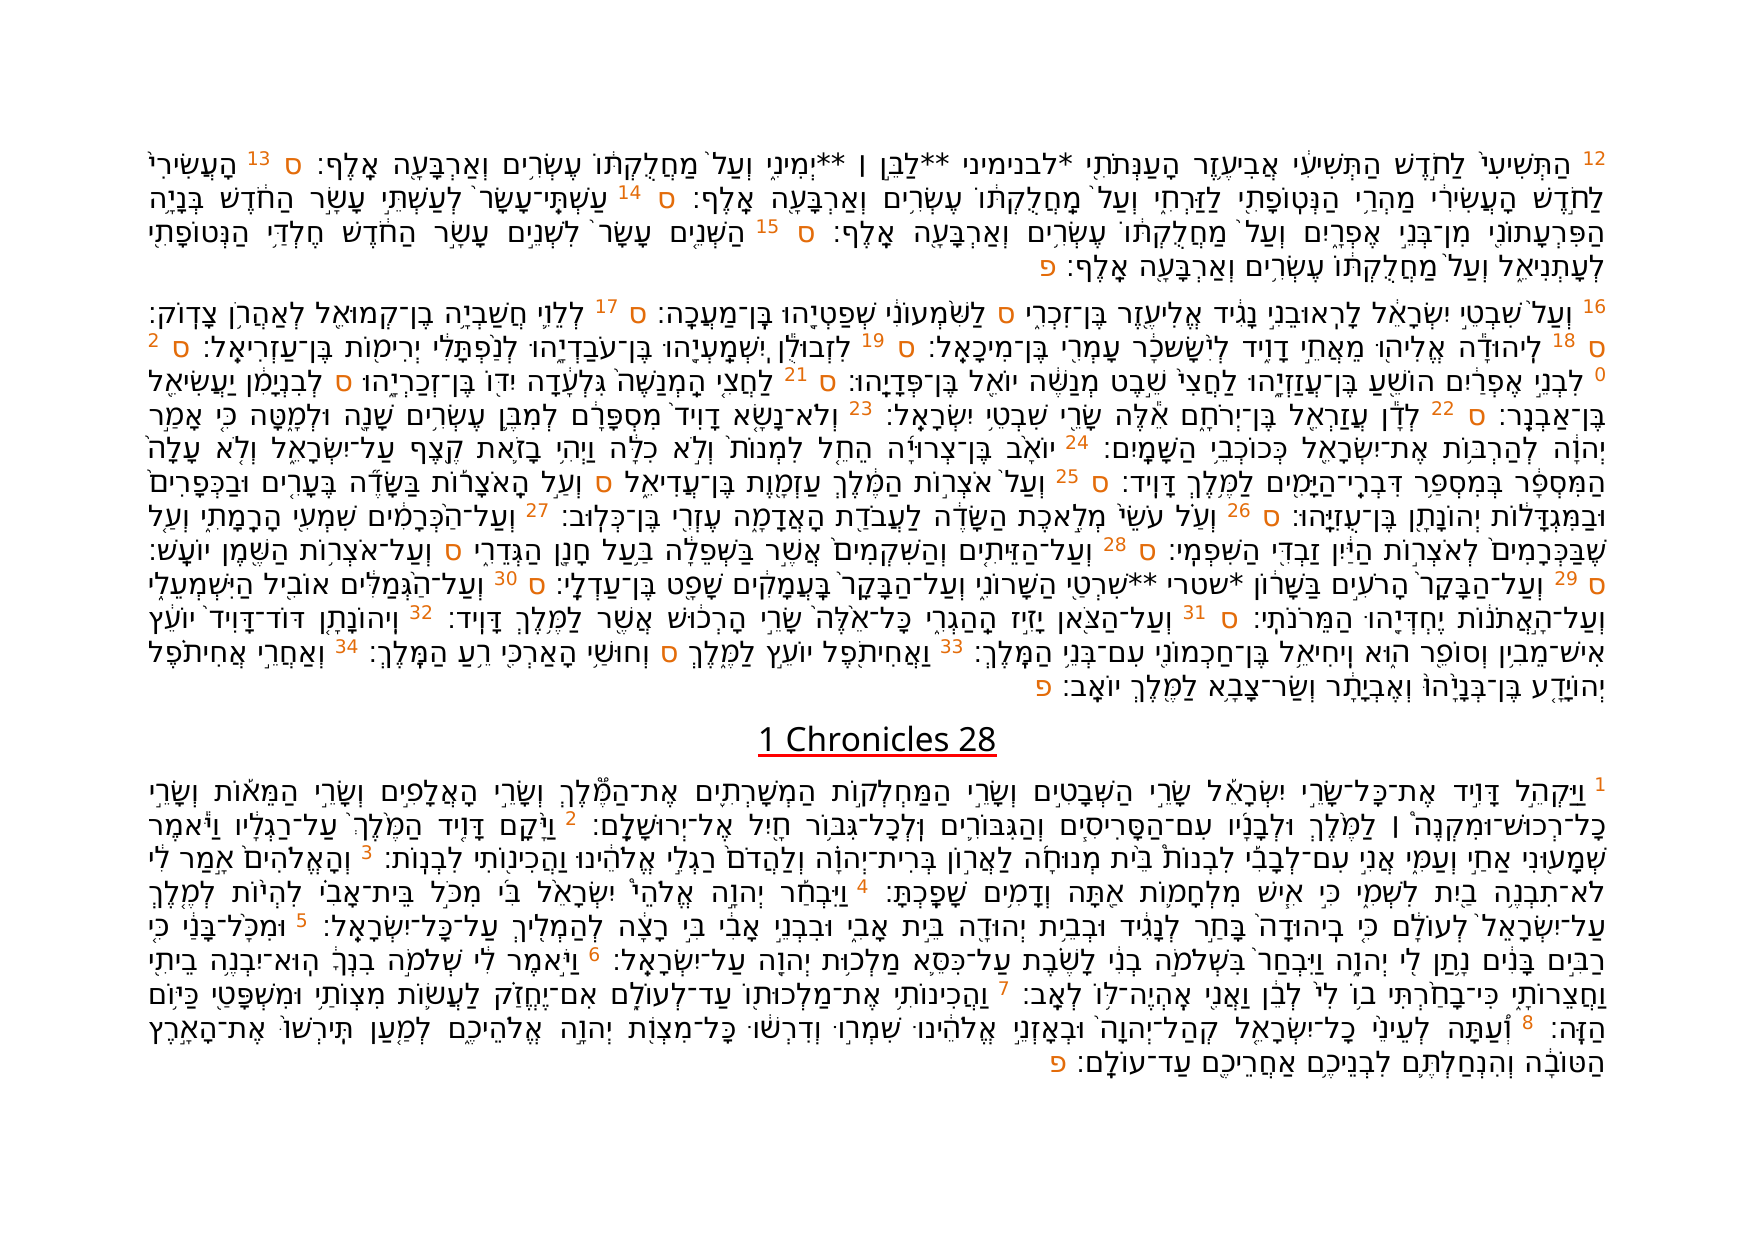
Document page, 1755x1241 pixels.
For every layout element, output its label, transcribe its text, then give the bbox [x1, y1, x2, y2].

text 1 וַיַּקְהֵ֣ל דָּוִ֣יד אֶת־כָּל־שָׂרֵ֣י יִשְׂרָאֵ֡ל שָׂרֵ֣י הַשְּׁבָטִ֣ים וְשָׂרֵ֣י הַמַּחְלְק֣וֹת הַמְשָׁרְתִ֪ים אֶת־הַמֶּ֟לֶךְ וְשָׂרֵ֣י הָאֲלָפִ֣ים וְשָׂרֵ֣י הַמֵּא֡וֹת וְשָׂרֵ֣י כָל־רְכוּשׁ־וּמִקְנֶה֩ ׀ לַמֶּ֨לֶךְ וּלְבָנָ֜יו עִם־הַסָּרִיסִ֧ים וְהַגִּבּוֹרִ֛ים וּֽלְכָל־גִּבּ֥וֹר חָ֖יִל אֶל־יְרוּשָׁלָֽ͏ִם׃ 2 וַיָּ֨קָם דָּוִ֤יד הַמֶּ֙לֶךְ֙ עַל־רַגְלָ֔יו וַיֹּ֕אמֶר שְׁמָע֖וּנִי אַחַ֣י וְעַמִּ֑י אֲנִ֣י עִם־לְבָבִ֡י לִבְנוֹת֩ בֵּ֨ית מְנוּחָ֜ה לַאֲר֣וֹן בְּרִית־יְהוָ֗ה וְלַהֲדֹם֙ רַגְלֵ֣י אֱלֹהֵ֔ינוּ וַהֲכִינ֖וֹתִי לִבְנֽוֹת׃ ‬‬3 וְהָאֱלֹהִים֙ אָ֣מַר לִ֔י לֹא־תִבְנֶ֥ה בַ֖יִת לִשְׁמִ֑י כִּ֣י אִ֧ישׁ מִלְחָמ֛וֹת אַ֖תָּה וְדָמִ֥ים שָׁפָֽכְתָּ׃ ‬‬4 וַיִּבְחַ֡ר יְהוָ֣ה אֱלֹהֵי֩ יִשְׂרָאֵ֨ל בִּ֜י מִכֹּ֣ל בֵּית־אָבִ֗י לִהְי֨וֹת לְמֶ֤לֶךְ עַל־יִשְׂרָאֵל֙ לְעוֹלָ֔ם כִּ֤י בִֽיהוּדָה֙ בָּחַ֣ר לְנָגִ֔יד וּבְבֵ֥ית יְהוּדָ֖ה בֵּ֣ית אָבִ֑י וּבִבְנֵ֣י אָבִ֔י בִּ֣י רָצָ֔ה לְהַמְלִ֖יךְ עַל־כָּל־יִשְׂרָאֵֽל׃ ‬‬5 וּמִכָּ֨ל־בָּנַ֔י כִּ֚י רַבִּ֣ים בָּנִ֔ים נָ֥תַן לִ֖י יְהוָ֑ה וַיִּבְחַר֙ בִּשְׁלֹמֹ֣ה בְנִ֔י לָשֶׁ֗בֶת עַל־כִּסֵּ֛א מַלְכ֥וּת יְהוָ֖ה עַל־יִשְׂרָאֵֽל׃ ‬‬6 וַיֹּ֣אמֶר לִ֔י שְׁלֹמֹ֣ה בִנְךָ֔ הֽוּא־יִבְנֶ֥ה בֵיתִ֖י וַחֲצֵרוֹתָ֑י כִּי־בָחַ֨רְתִּי ב֥וֹ לִי֙ לְבֵ֔ן וַאֲנִ֖י אֶֽהְיֶה־לּ֥וֹ לְאָֽב׃ ‬‬7 וַהֲכִינוֹתִ֥י אֶת־מַלְכוּת֖וֹ עַד־לְעוֹלָ֑ם אִם־יֶחֱזַ֗ק לַעֲשׂ֛וֹת מִצְוֺתַ֥י וּמִשְׁפָּטַ֖י כַּיּ֥וֹם הַזֶּֽה׃ ‬‬8 וְ֠עַתָּה לְעֵינֵ֨י כָל־יִשְׂרָאֵ֤ל קְהַל־יְהוָה֙ וּבְאָזְנֵ֣י אֱלֹהֵ֔ינוּ שִׁמְר֣וּ וְדִרְשׁ֔וּ כָּל־מִצְוֺ֖ת יְהוָ֣ה אֱלֹהֵיכֶ֑ם לְמַ֤עַן תִּֽירְשׁוּ֙ אֶת־הָאָ֣רֶץ הַטּוֹבָ֔ה וְהִנְחַלְתֶּ֛ם לִבְנֵיכֶ֥ם אַחֲרֵיכֶ֖ם עַד־עוֹלָֽם׃ פ ‬‬‬‬‬‬‬‬‬ [148, 774, 1606, 1079]
text 16 וְעַל֙ שִׁבְטֵ֣י יִשְׂרָאֵ֔ל לָרֽאוּבֵנִ֣י נָגִ֔יד אֱלִיעֶ֖זֶר בֶּן־זִכְרִ֑י ס לַשִּׁ֨מְעוֹנִ֔י שְׁפַטְיָ֖הוּ בֶּֽן־מַעֲכָֽה׃ ס ‬‬17 לְלֵוִ֛י חֲשַׁבְיָ֥ה בֶן־קְמוּאֵ֖ל לְאַהֲרֹ֥ן צָדֽוֹק׃ ס ‬‬18 לִֽיהוּדָ֕ה אֱלִיה֖וּ מֵאֲחֵ֣י דָוִ֑יד לְיִ֨שָׂשכָ֔ר עָמְרִ֖י בֶּן־מִיכָאֵֽל׃ ס ‬‬19 לִזְבוּלֻ֕ן יִֽשְׁמַֽעְיָ֖הוּ בֶּן־עֹבַדְיָ֑הוּ לְנַ֨פְתָּלִ֔י יְרִימ֖וֹת בֶּן־עַזְרִיאֵֽל׃ ס ‬‬20 לִבְנֵ֣י אֶפְרַ֔יִם הוֹשֵׁ֖עַ בֶּן־עֲזַזְיָ֑הוּ לַחֲצִי֙ שֵׁ֣בֶט מְנַשֶּׁ֔ה יוֹאֵ֖ל בֶּן־פְּדָיָֽהוּ׃ ס ‬‬21 לַחֲצִ֤י הַֽמְנַשֶּׁה֙ גִּלְעָ֔דָה יִדּ֖וֹ בֶּן־זְכַרְיָ֑הוּ ס לְבִנְיָמִ֔ן יַעֲשִׂיאֵ֖ל בֶּן־אַבְנֵֽר׃ ס ‬‬22 לְדָ֕ן עֲזַרְאֵ֖ל בֶּן־יְרֹחָ֑ם אֵ֕לֶּה שָׂרֵ֖י שִׁבְטֵ֥י יִשְׂרָאֵֽל׃ ‬‬23 וְלֹא־נָשָׂ֤א דָוִיד֙ מִסְפָּרָ֔ם לְמִבֶּ֛ן עֶשְׂרִ֥ים שָׁנָ֖ה וּלְמָ֑טָּה כִּ֚י אָמַ֣ר יְהוָ֔ה לְהַרְבּ֥וֹת אֶת־יִשְׂרָאֵ֖ל כְּכוֹכְבֵ֥י הַשָּׁמָֽיִם׃ ‬‬24 יוֹאָ֨ב בֶּן־צְרוּיָ֜ה הֵחֵ֤ל לִמְנוֹת֙ וְלֹ֣א כִלָּ֔ה וַיְהִ֥י בָזֹ֛את קֶ֖צֶף עַל־יִשְׂרָאֵ֑ל וְלֹ֤א עָלָה֙ הַמִּסְפָּ֔ר בְּמִסְפַּ֥ר דִּבְרֵֽי־הַיָּמִ֖ים לַמֶּ֥לֶךְ דָּוִֽיד׃ ס ‬‬25 וְעַל֙ אֹצְר֣וֹת הַמֶּ֔לֶךְ עַזְמָ֖וֶת בֶּן־עֲדִיאֵ֑ל ס וְעַ֣ל הָֽאֹצָר֡וֹת בַּשָּׂדֶ֞ה בֶּעָרִ֤ים וּבַכְּפָרִים֙ וּבַמִּגְדָּל֔וֹת יְהוֹנָתָ֖ן בֶּן־עֻזִיָּֽהוּ׃ ס ‬‬26 וְעַ֗ל עֹשֵׂי֙ מְלֶ֣אכֶת הַשָּׂדֶ֔ה לַעֲבֹדַ֖ת הָאֲדָמָ֑ה עֶזְרִ֖י בֶּן־כְּלֽוּב׃ ‬‬27 וְעַל־הַ֨כְּרָמִ֔ים שִׁמְעִ֖י הָרָֽמָתִ֑י וְעַ֤ל שֶׁבַּכְּרָמִים֙ לְאֹצְר֣וֹת הַיַּ֔יִן זַבְדִּ֖י הַשִּׁפְמִֽי׃ ס ‬‬28 וְעַל־הַזֵּיתִ֤ים וְהַשִּׁקְמִים֙ אֲשֶׁ֣ר בַּשְּׁפֵלָ֔ה בַּ֥עַל חָנָ֖ן הַגְּדֵרִ֑י ס וְעַל־אֹצְר֥וֹת הַשֶּׁ֖מֶן יוֹעָֽשׁ׃ ס ‬‬29 וְעַל־הַבָּקָר֙ הָרֹעִ֣ים בַּשָּׁר֔וֹן *שטרי **שִׁרְטַ֖י הַשָּׁרוֹנִ֑י וְעַל־הַבָּקָר֙ בָּֽעֲמָקִ֔ים שָׁפָ֖ט בֶּן־עַדְלָֽי׃ ס ‬‬30 וְעַל־הַ֨גְּמַלִּ֔ים אוֹבִ֖יל הַיִּשְׁמְעֵלִ֑י וְעַל־הָ֣אֲתֹנ֔וֹת יֶחְדְּיָ֖הוּ הַמֵּרֹנֹתִֽי׃ ס ‬‬31 וְעַל־הַצֹּ֖אן יָזִ֣יז הַֽהַגְרִ֑י כָּל־אֵ֙לֶּה֙ שָׂרֵ֣י הָרְכ֔וּשׁ אֲשֶׁ֖ר לַמֶּ֥לֶךְ דָּוִֽיד׃ ‬‬32 וִֽיהוֹנָתָ֤ן דּוֹד־דָּוִיד֙ יוֹעֵ֔ץ אִישׁ־מֵבִ֥ין וְסוֹפֵ֖ר ה֑וּא וִֽיחִיאֵ֥ל בֶּן־חַכְמוֹנִ֖י עִם־בְּנֵ֥י הַמֶּֽלֶךְ׃ ‬‬33 וַאֲחִיתֹ֖פֶל יוֹעֵ֣ץ לַמֶּ֑לֶךְ ס וְחוּשַׁ֥י הָאַרְכִּ֖י רֵ֥עַ הַמֶּֽלֶךְ׃ ‬‬34 וְאַחֲרֵ֣י אֲחִיתֹ֗פֶל יְהוֹיָדָ֤ע בֶּן־בְּנָיָ֙הוּ֙ וְאֶבְיָתָ֔ר וְשַׂר־צָבָ֥א לַמֶּ֖לֶךְ יוֹאָֽב׃ פ ‬‬‬‬‬‬‬‬‬‬‬‬‬‬‬‬‬‬‬‬‬ [148, 296, 1606, 703]
text 1 וּבְנֵ֣י יִשְׂרָאֵ֣ל ׀ לְֽמִסְפָּרָ֡ם רָאשֵׁ֣י הָאָב֣וֹת וְשָׂרֵ֣י הָֽאֲלָפִ֣ים ׀ וְהַמֵּא֡וֹת וְשֹׁטְרֵיהֶם֩ הַמְשָׁרְתִ֨ים אֶת־הַמֶּ֜לֶךְ לְכֹ֣ל ׀ דְּבַ֣ר הַֽמַּחְלְק֗וֹת הַבָּאָ֤ה וְהַיֹּצֵאת֙ חֹ֣דֶשׁ בְּחֹ֔דֶשׁ לְכֹ֖ל חָדְשֵׁ֣י הַשָּׁנָ֑ה הַֽמַּחֲלֹ֙קֶת֙ הָֽאַחַ֔ת עֶשְׂרִ֥ים וְאַרְבָּעָ֖ה אָֽלֶף׃ ס ‬‬‬2 עַ֞ל הַמַּחֲלֹ֤קֶת הָרִֽאשׁוֹנָה֙ לַחֹ֣דֶשׁ הָרִאשׁ֔וֹן יָֽשָׁבְעָ֖ם בֶּן־זַבְדִּיאֵ֑ל וְעַל֙ מַֽחֲלֻקְתּ֔וֹ עֶשְׂרִ֥ים וְאַרְבָּעָ֖ה אָֽלֶף׃ ‬‬3 מִן־בְּנֵי־פֶ֗רֶץ הָרֹ֛אשׁ לְכָל־שָׂרֵ֥י הַצְּבָא֖וֹת לַחֹ֥דֶשׁ הָרִאשֽׁוֹן׃ ‬‬4 וְעַ֞ל מַחֲלֹ֣קֶת ׀ הַחֹ֣דֶשׁ הַשֵּׁנִ֗י דּוֹדַ֤י הָאֲחוֹחִי֙ וּמַ֣חֲלֻקְתּ֔וֹ וּמִקְל֖וֹת הַנָּגִ֑יד וְעַל֙ מַחֲלֻקְתּ֔וֹ עֶשְׂרִ֥ים וְאַרְבָּעָ֖ה אָֽלֶף׃ ס ‬‬5 שַׂ֣ר הַצָּבָ֤א הַשְּׁלִישִׁי֙ לַחֹ֣דֶשׁ הַשְּׁלִישִׁ֔י בְּנָיָ֧הוּ בֶן־יְהוֹיָדָ֛ע הַכֹּהֵ֖ן רֹ֑אשׁ וְעַל֙ מַחֲלֻקְתּ֔וֹ עֶשְׂרִ֥ים וְאַרְבָּעָ֖ה אָֽלֶף׃ ‬‬6 ה֧וּא בְנָיָ֛הוּ גִּבּ֥וֹר הַשְּׁלֹשִׁ֖ים וְעַל־הַשְּׁלֹשִׁ֑ים וּמַ֣חֲלֻקְתּ֔וֹ עַמִּיזָבָ֖ד בְּנֽוֹ׃ ס ‬‬7 הָֽרְבִיעִ֞י לַחֹ֣דֶשׁ הָרְבִיעִ֗י עֲשָׂה־אֵל֙ אֲחִ֣י יוֹאָ֔ב וּזְבַדְיָ֥ה בְנ֖וֹ אַחֲרָ֑יו וְעַל֙ מַחֲלֻקְתּ֔וֹ עֶשְׂרִ֥ים וְאַרְבָּעָ֖ה אָֽלֶף׃ ס ‬‬8 הַחַמִישִׁי֙ לַחֹ֣דֶשׁ הַחֲמִישִׁ֔י הַשַּׂ֖ר שַׁמְה֣וּת הַיִּזְרָ֑ח וְעַל֙ מַחֲלֻקְתּ֔וֹ עֶשְׂרִ֥ים וְאַרְבָּעָ֖ה אָֽלֶף׃ ס ‬‬9 הַשִּׁשִּׁי֙ לַחֹ֣דֶשׁ הַשִּׁשִּׁ֔י עִירָ֥א בֶן־עִקֵּ֖שׁ הַתְּקוֹעִ֑י וְעַל֙ מַחֲלֻקְתּ֔וֹ עֶשְׂרִ֥ים וְאַרְבָּעָ֖ה אָֽלֶף׃ ס ‬‬10 הַשְּׁבִיעִי֙ לַחֹ֣דֶשׁ הַשְּׁבִיעִ֔י חֶ֥לֶץ הַפְּלוֹנִ֖י מִן־בְּנֵ֣י אֶפְרָ֑יִם וְעַל֙ מַחֲלֻקְתּ֔וֹ עֶשְׂרִ֥ים וְאַרְבָּעָ֖ה אָֽלֶף׃ ס ‬‬11 הַשְּׁמִינִי֙ לַחֹ֣דֶשׁ הַשְּׁמִינִ֔י סִבְּכַ֥י הַחֻשָׁתִ֖י לַזַּרְחִ֑י וְעַל֙ מַחֲלֻקְתּ֔וֹ עֶשְׂרִ֥ים וְאַרְבָּעָ֖ה אָֽלֶף׃ ס ‬‬12 הַתְּשִׁיעִי֙ לַחֹ֣דֶשׁ הַתְּשִׁיעִ֔י אֲבִיעֶ֥זֶר הָעַנְּתֹתִ֖י *לבנימיני **לַבֵּ֣ן ׀ **יְמִינִ֑י וְעַל֙ מַחֲלֻקְתּ֔וֹ עֶשְׂרִ֥ים וְאַרְבָּעָ֖ה אָֽלֶף׃ ס ‬‬13 הָעֲשִׂירִי֙ לַחֹ֣דֶשׁ הָעֲשִׂירִ֔י מַהְרַ֥י הַנְּטֽוֹפָתִ֖י לַזַּרְחִ֑י וְעַל֙ מַֽחֲלֻקְתּ֔וֹ עֶשְׂרִ֥ים וְאַרְבָּעָ֖ה אָֽלֶף׃ ס ‬‬14 עַשְׁתֵּֽי־עָשָׂר֙ לְעַשְׁתֵּ֣י עָשָׂ֣ר הַחֹ֔דֶשׁ בְּנָיָ֥ה הַפִּרְעָתוֹנִ֖י מִן־בְּנֵ֣י אֶפְרָ֑יִם וְעַל֙ מַחֲלֻקְתּ֔וֹ עֶשְׂרִ֥ים וְאַרְבָּעָ֖ה אָֽלֶף׃ ס ‬‬15 הַשְּׁנֵ֤ים עָשָׂר֙ לִשְׁנֵ֣ים עָשָׂ֣ר הַחֹ֔דֶשׁ חֶלְדַּ֥י הַנְּטוֹפָתִ֖י לְעָתְנִיאֵ֑ל וְעַל֙ מַחֲלֻקְתּ֔וֹ עֶשְׂרִ֥ים וְאַרְבָּעָ֖ה אָֽלֶף׃ פ ‬‬‬‬‬‬‬‬‬‬‬‬‬‬‬‬ [148, 148, 1606, 283]
text 1 Chronicles 28 [148, 716, 1606, 761]
